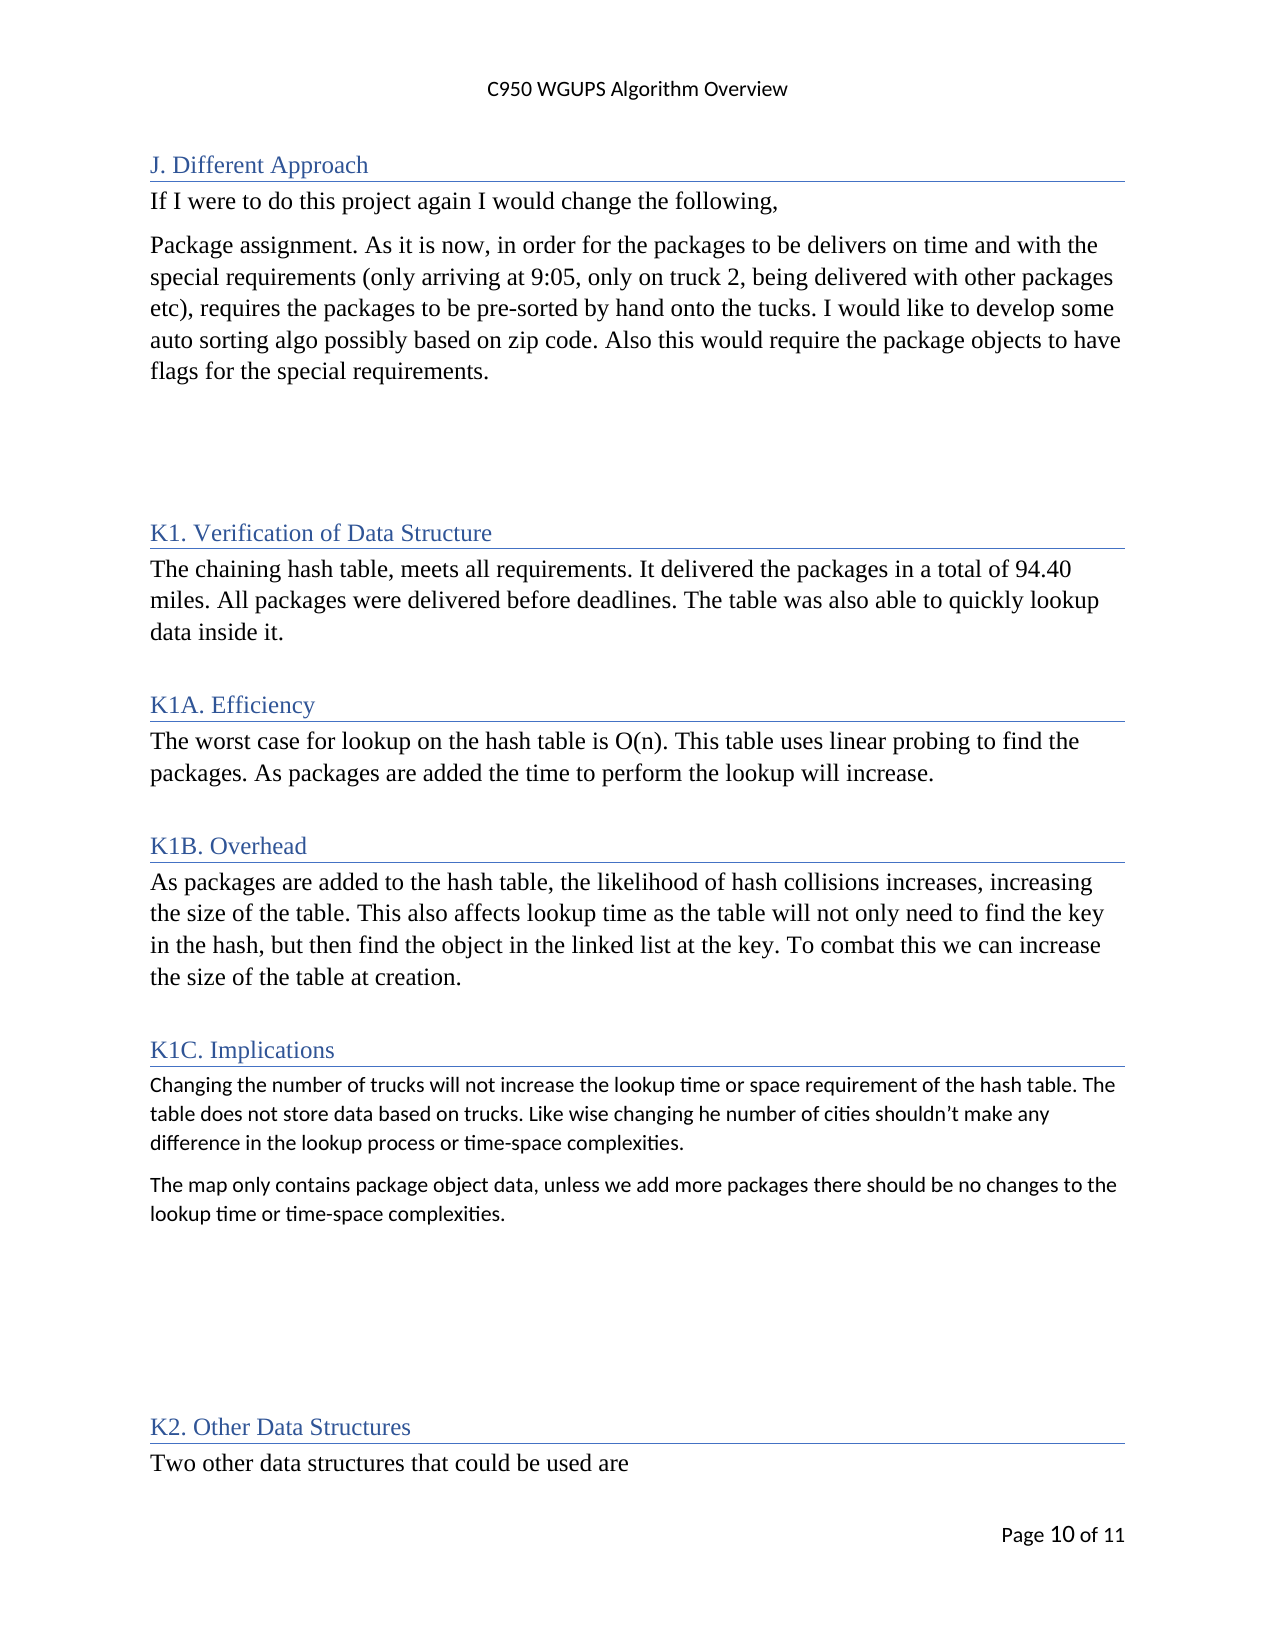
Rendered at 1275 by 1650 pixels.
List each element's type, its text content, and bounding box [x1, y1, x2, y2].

subtitle K1B. Overhead [150, 831, 1125, 862]
subtitle K2. Other Data Structures [150, 1412, 1125, 1443]
text If I were to do this project again I would change the following, [150, 186, 1125, 215]
text Changing the number of trucks will not increase the lookup time or space requirement of the hash table. The table does not store data based on trucks. Like wise changing he number of cities shouldn’t make any difference in the lookup process or time-space complexities. [150, 1071, 1125, 1156]
text The chaining hash table, meets all requirements. It delivered the packages in a total of 94.40 miles. All packages were delivered before deadlines. The table was also able to quickly lookup data inside it. [150, 554, 1125, 646]
text The map only contains package object data, unless we add more packages there should be no changes to the lookup time or time-space complexities. [150, 1171, 1125, 1227]
text Package assignment. As it is now, in order for the packages to be delivers on time and with the special requirements (only arriving at 9:05, only on truck 2, being delivered with other packages etc), requires the packages to be pre-sorted by hand onto the tucks. I would like to develop some auto sorting algo possibly based on zip code. Also this would require the package objects to have flags for the special requirements. [150, 230, 1125, 385]
text As packages are added to the hash table, the likelihood of hash collisions increases, increasing the size of the table. This also affects lookup time as the table will not only need to find the key in the hash, but then find the object in the linked list at the key. To combat this we can increase the size of the table at creation. [150, 867, 1125, 990]
text Two other data structures that could be used are [150, 1448, 1125, 1477]
subtitle J. Different Approach [150, 150, 1125, 181]
text The worst case for lookup on the hash table is O(n). This table uses linear probing to find the packages. As packages are added the time to perform the lookup will increase. [150, 726, 1125, 786]
subtitle K1. Verification of Data Structure [150, 518, 1125, 548]
subtitle K1A. Efficiency [150, 690, 1125, 721]
subtitle K1C. Implications [150, 1035, 1125, 1066]
